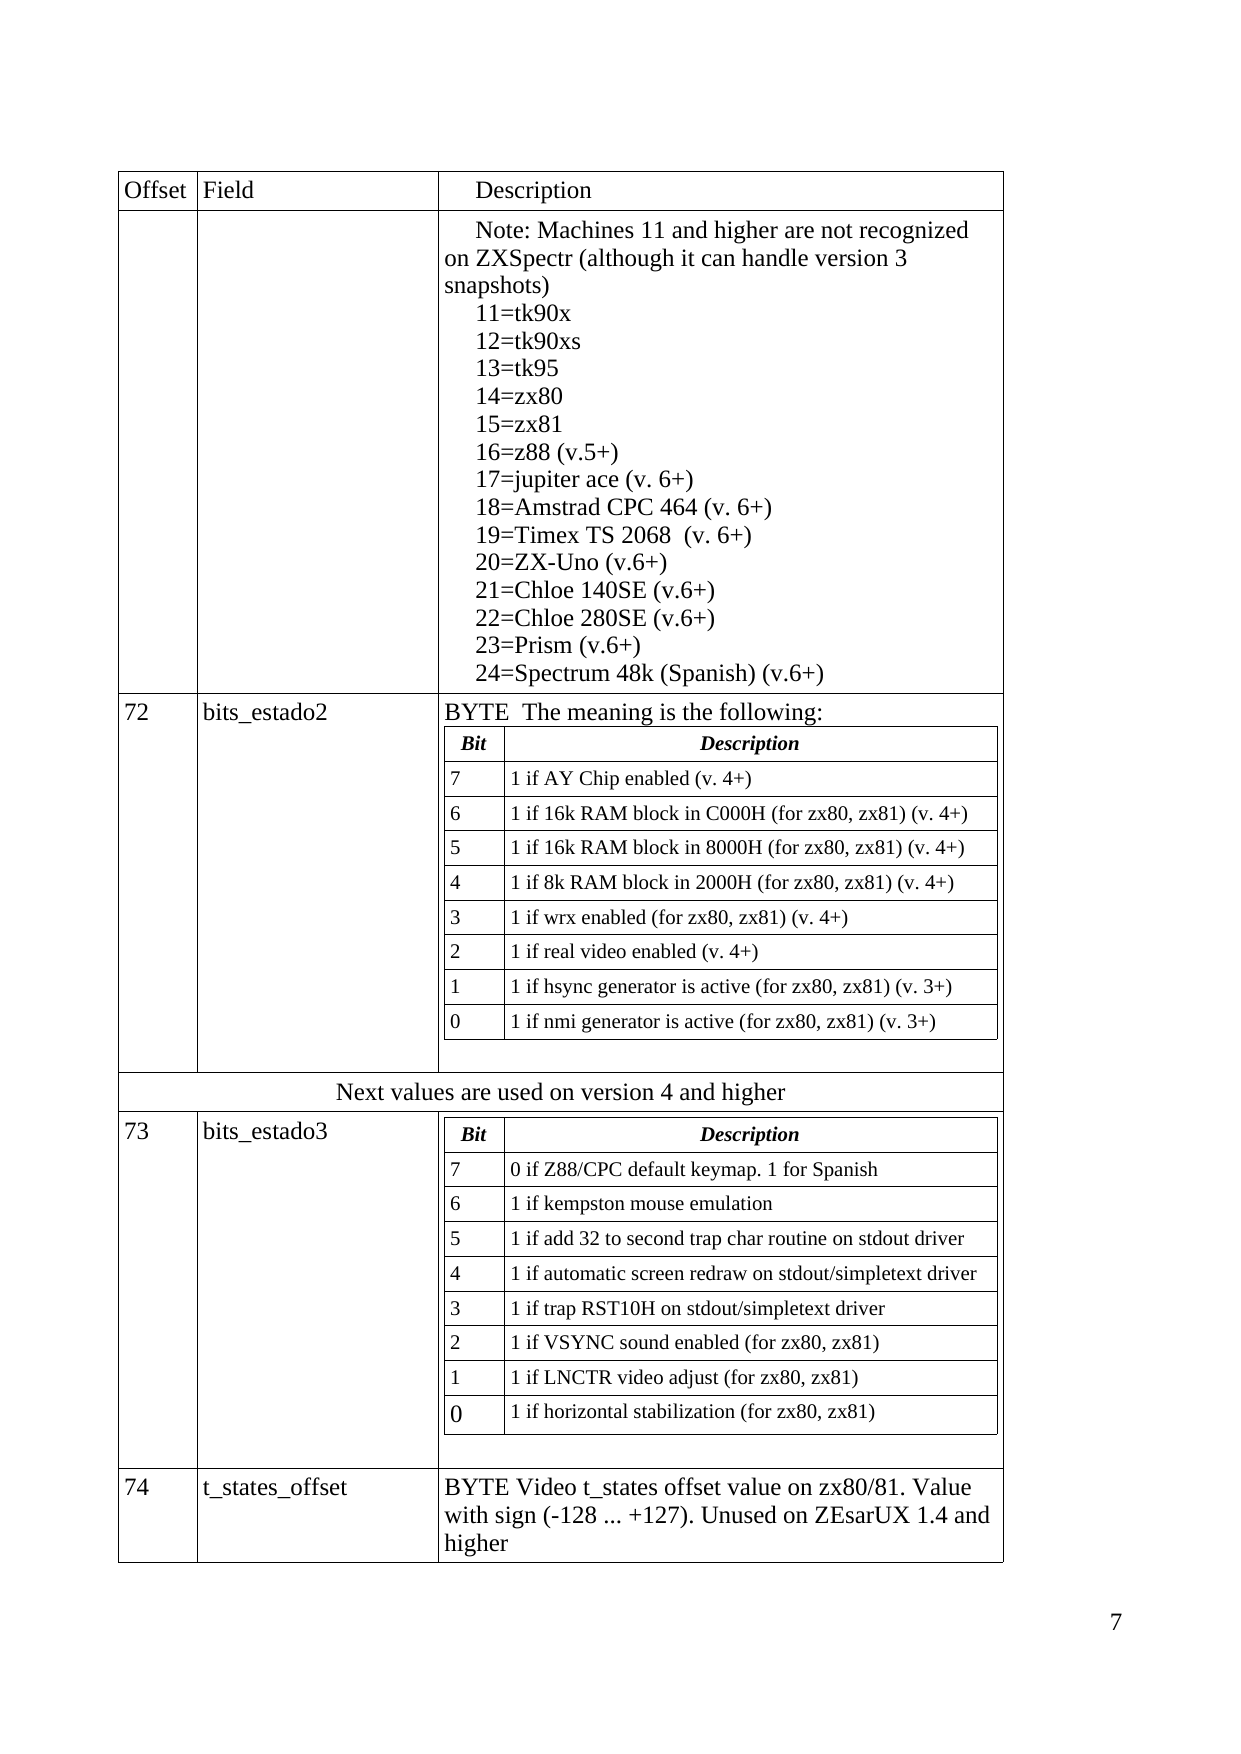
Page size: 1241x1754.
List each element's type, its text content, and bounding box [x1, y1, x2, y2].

table_cell 74 [119, 1469, 197, 1562]
table_cell 73 [119, 1112, 197, 1467]
table_header Description [439, 172, 1003, 210]
table_cell 1 if add 32 to second trap char routine on stdout driver [505, 1222, 997, 1256]
table_cell 1 if 16k RAM block in C000H (for zx80, zx81) (v. 4+) [505, 797, 997, 830]
table_cell 6 [445, 797, 504, 830]
table_cell 1 if 8k RAM block in 2000H (for zx80, zx81) (v. 4+) [505, 866, 997, 900]
table_cell 1 if LNCTR video adjust (for zx80, zx81) [505, 1361, 997, 1394]
table_cell 1 if wrx enabled (for zx80, zx81) (v. 4+) [505, 901, 997, 934]
table_cell 1 if VSYNC sound enabled (for zx80, zx81) [505, 1326, 997, 1360]
table_cell [119, 211, 197, 693]
table_cell 5 [445, 1222, 504, 1256]
table_cell 1 if 16k RAM block in 8000H (for zx80, zx81) (v. 4+) [505, 831, 997, 865]
table_header Bit [445, 727, 504, 761]
table_cell [439, 1112, 1003, 1467]
table_cell 1 if AY Chip enabled (v. 4+) [505, 762, 997, 796]
table_cell 1 [445, 1361, 504, 1394]
table_header Bit [445, 1118, 504, 1152]
table_cell 1 if kempston mouse emulation [505, 1187, 997, 1221]
table_header Description [505, 727, 997, 761]
table_cell BYTE Video t_states offset value on zx80/81. Value with sign (-128 ... +127). Unused on ZEsarUX 1.4 and higher [439, 1469, 1003, 1562]
table_cell 1 if real video enabled (v. 4+) [505, 935, 997, 969]
table_cell bits_estado3 [198, 1112, 438, 1467]
table_cell 1 if automatic screen redraw on stdout/simpletext driver [505, 1257, 997, 1291]
table_cell 4 [445, 866, 504, 900]
table_cell 1 if nmi generator is active (for zx80, zx81) (v. 3+) [505, 1005, 997, 1038]
table_cell 72 [119, 694, 197, 1072]
table_cell 1 if trap RST10H on stdout/simpletext driver [505, 1292, 997, 1325]
table_cell 2 [445, 1326, 504, 1360]
table_header Field [198, 172, 438, 210]
table_cell 5 [445, 831, 504, 865]
table_cell 3 [445, 1292, 504, 1325]
table_header Description [505, 1118, 997, 1152]
table_cell 2 [445, 935, 504, 969]
table_cell 0 [445, 1396, 504, 1434]
table_cell Note: Machines 11 and higher are not recognized on ZXSpectr (although it can handle version 3 snapshots) 11=tk90x 12=tk90xs 13=tk95 14=zx80 15=zx81 16=z88 (v.5+) 17=jupiter ace (v. 6+) 18=Amstrad CPC 464 (v. 6+) 19=Timex TS 2068 (v. 6+) 20=ZX-Uno (v.6+) 21=Chloe 140SE (v.6+) 22=Chloe 280SE (v.6+) 23=Prism (v.6+) 24=Spectrum 48k (Spanish) (v.6+) [439, 211, 1003, 693]
table_cell 1 [445, 970, 504, 1004]
table_cell 3 [445, 901, 504, 934]
table_cell 1 if hsync generator is active (for zx80, zx81) (v. 3+) [505, 970, 997, 1004]
table_cell Next values are used on version 4 and higher [119, 1073, 1003, 1111]
table_cell [198, 211, 438, 693]
table_cell t_states_offset [198, 1469, 438, 1562]
table_cell 6 [445, 1187, 504, 1221]
table_cell bits_estado2 [198, 694, 438, 1072]
table_cell 7 [445, 762, 504, 796]
table_cell 1 if horizontal stabilization (for zx80, zx81) [505, 1396, 997, 1434]
table_cell 0 if Z88/CPC default keymap. 1 for Spanish [505, 1153, 997, 1186]
table_cell BYTE The meaning is the following: [439, 694, 1003, 1072]
table_cell 0 [445, 1005, 504, 1038]
table_cell 7 [445, 1153, 504, 1186]
table_cell 4 [445, 1257, 504, 1291]
table_header Offset [119, 172, 197, 210]
